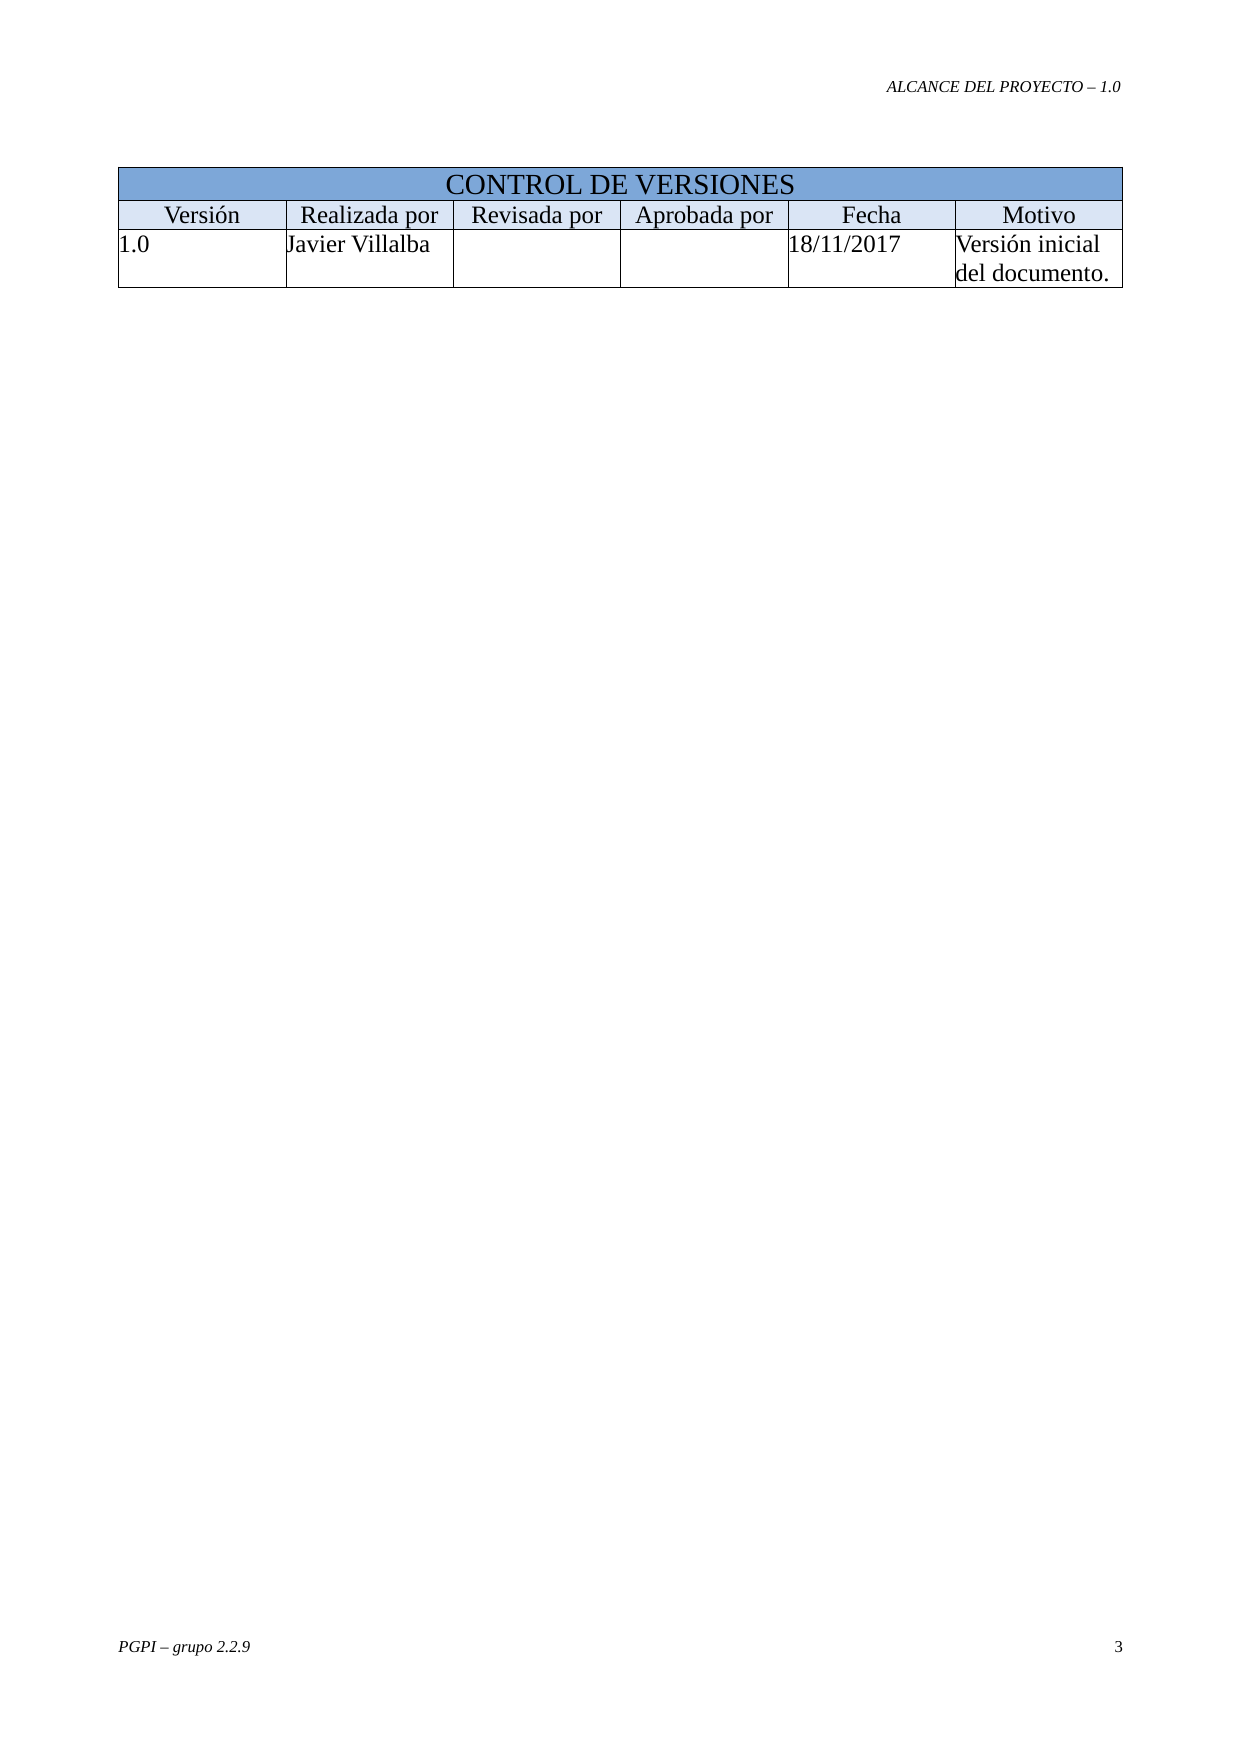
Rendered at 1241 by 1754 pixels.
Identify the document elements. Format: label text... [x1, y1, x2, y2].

table_cell Motivo [956, 201, 1122, 229]
table_cell Revisada por [454, 201, 620, 229]
table_cell Aprobada por [621, 201, 788, 229]
table_cell Fecha [789, 201, 955, 229]
table_cell Versión [119, 201, 286, 229]
table_cell Versión inicial del documento. [956, 230, 1122, 287]
table_cell 18/11/2017 [789, 230, 955, 287]
table_cell Javier Villalba [287, 230, 453, 287]
table_cell Realizada por [287, 201, 453, 229]
table_cell [621, 230, 788, 287]
table_cell 1.0 [119, 230, 286, 287]
table_cell [454, 230, 620, 287]
